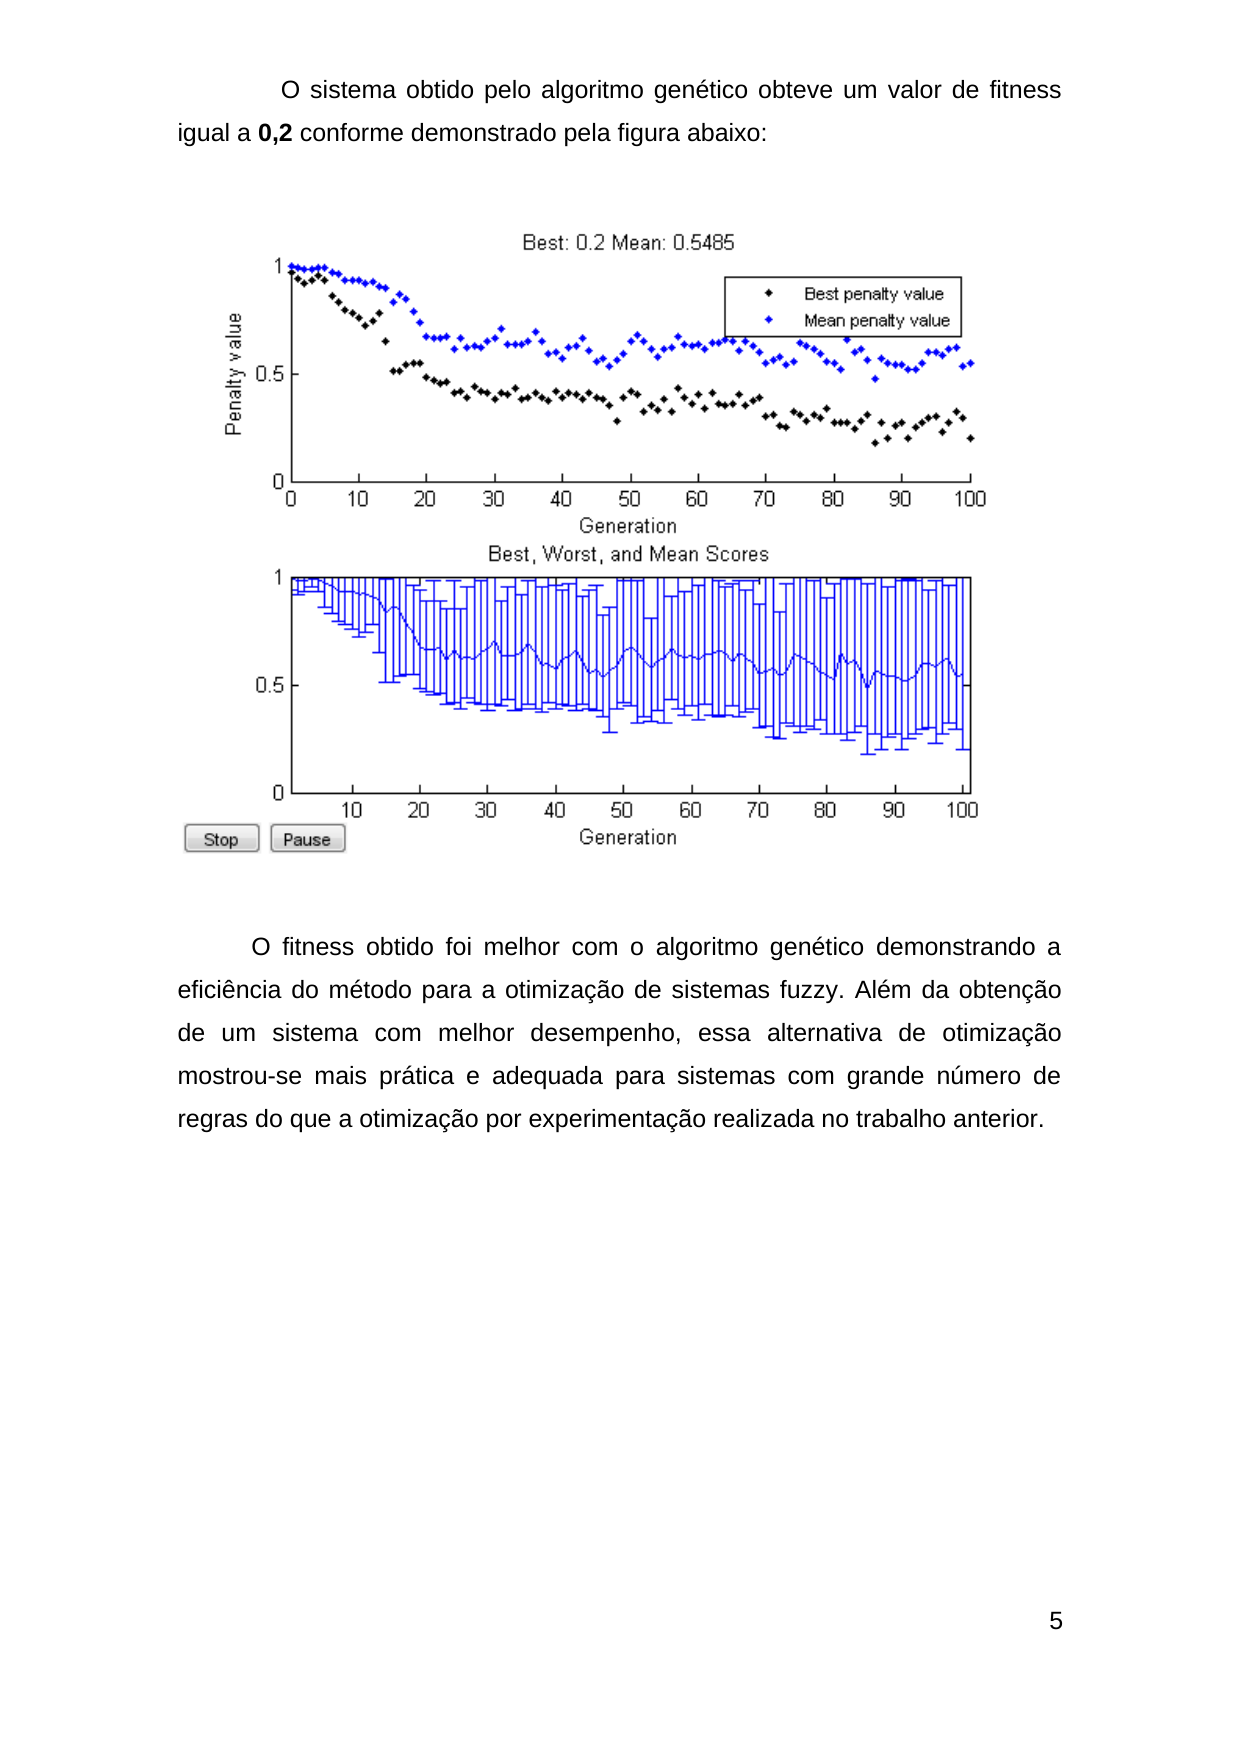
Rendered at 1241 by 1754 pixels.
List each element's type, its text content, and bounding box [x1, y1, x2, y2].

text O sistema obtido pelo algoritmo genético obteve um valor de fitness igual a 0,2 conforme demonstrado pela figura abaixo: [177, 75, 1063, 147]
text O fitness obtido foi melhor com o algoritmo genético demonstrando a eficiência do método para a otimização de sistemas fuzzy. Além da obtenção de um sistema com melhor desempenho, essa alternativa de otimização mostrou-se mais prática e adequada para sistemas com grande número de regras do que a otimização por experimentação realizada no trabalho anterior. [177, 932, 1063, 1133]
